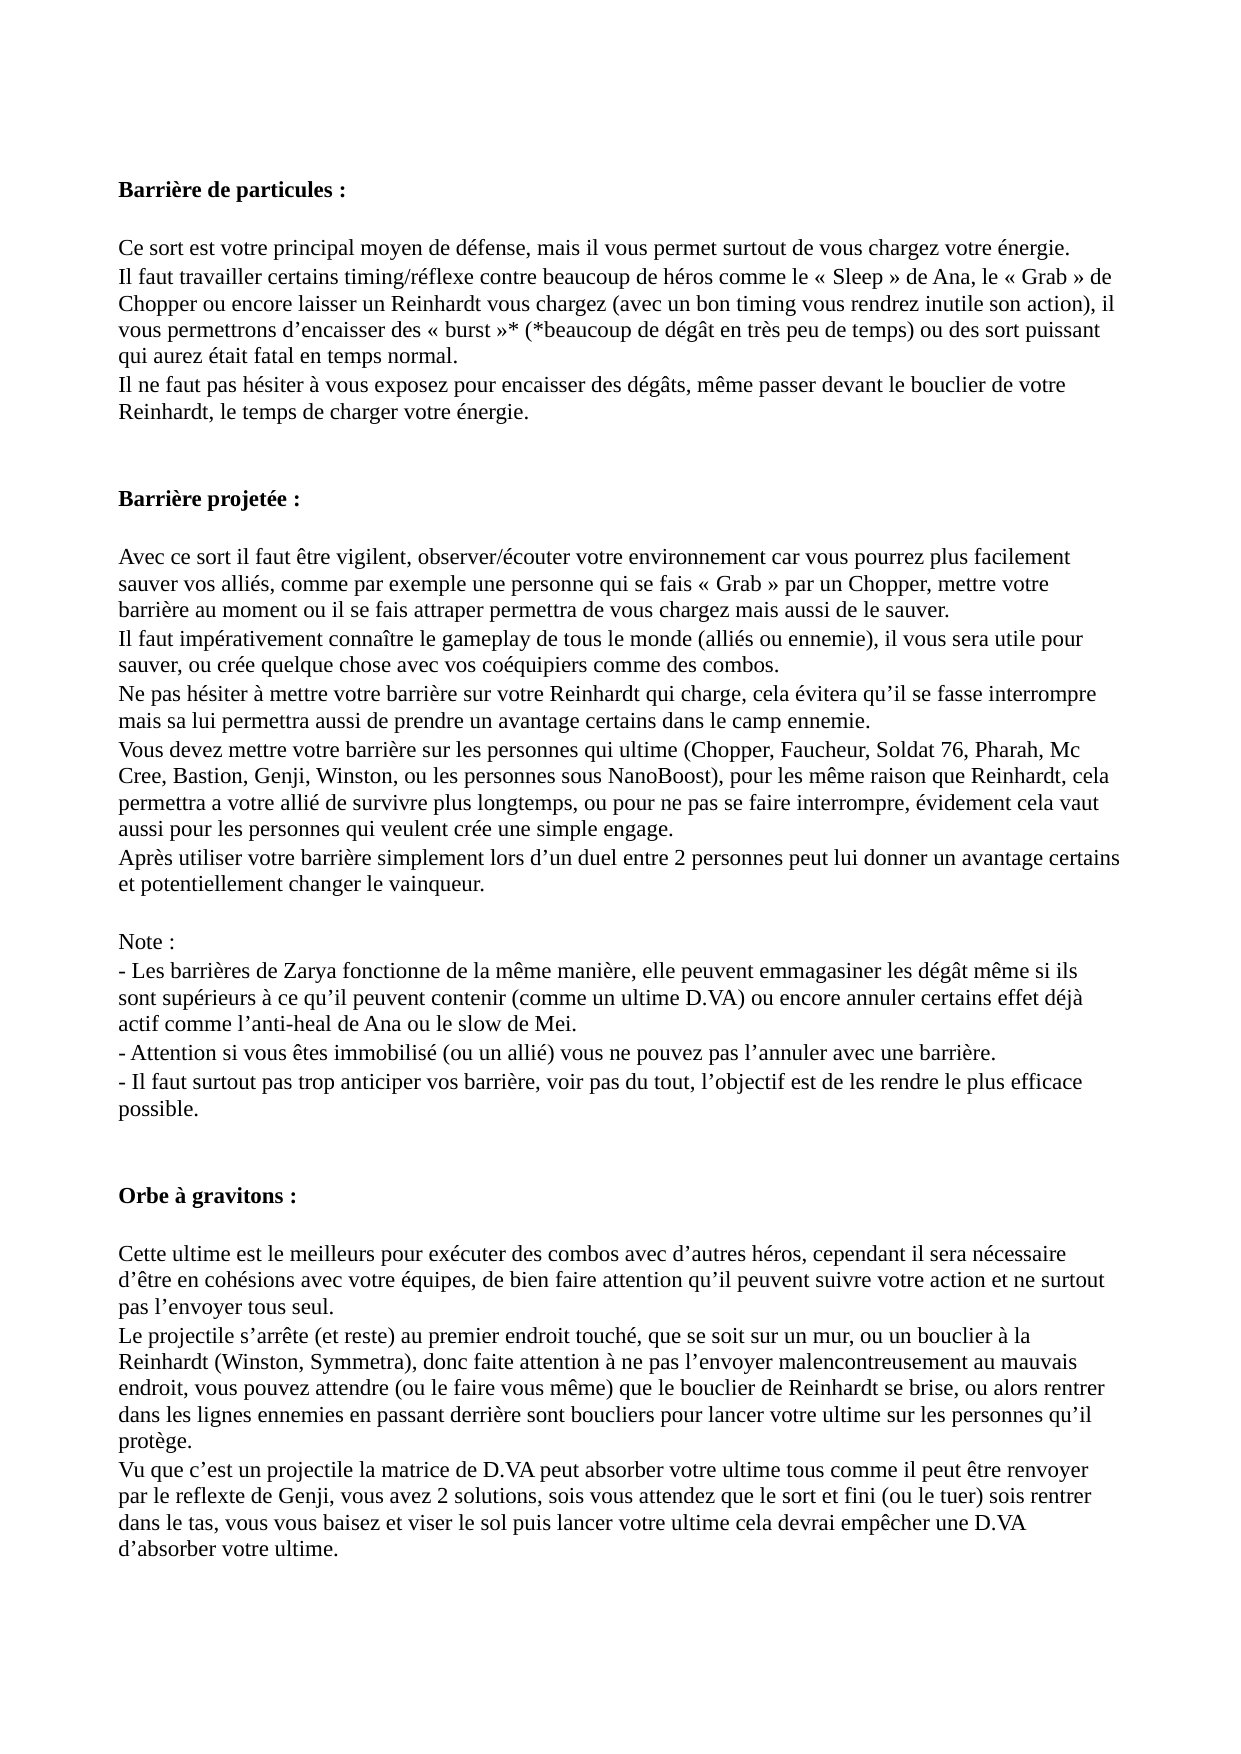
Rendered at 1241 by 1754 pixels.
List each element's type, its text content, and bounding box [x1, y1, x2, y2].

text Avec ce sort il faut être vigilent, observer/écouter votre environnement car vous pourrez plus facilement sauver vos alliés, comme par exemple une personne qui se fais « Grab » par un Chopper, mettre votre barrière au moment ou il se fais attraper permettra de vous chargez mais aussi de le sauver. [118, 543, 1122, 622]
text Vu que c’est un projectile la matrice de D.VA peut absorber votre ultime tous comme il peut être renvoyer par le reflexte de Genji, vous avez 2 solutions, sois vous attendez que le sort et fini (ou le tuer) sois rentrer dans le tas, vous vous baisez et viser le sol puis lancer votre ultime cela devrai empêcher une D.VA d’absorber votre ultime. [118, 1456, 1122, 1562]
text - Les barrières de Zarya fonctionne de la même manière, elle peuvent emmagasiner les dégât même si ils sont supérieurs à ce qu’il peuvent contenir (comme un ultime D.VA) ou encore annuler certains effet déjà actif comme l’anti-heal de Ana ou le slow de Mei. [118, 957, 1122, 1037]
text Orbe à gravitons : [118, 1182, 1122, 1208]
text Ne pas hésiter à mettre votre barrière sur votre Reinhardt qui charge, cela évitera qu’il se fasse interrompre mais sa lui permettra aussi de prendre un avantage certains dans le camp ennemie. [118, 680, 1122, 733]
text Ce sort est votre principal moyen de défense, mais il vous permet surtout de vous chargez votre énergie. [118, 234, 1122, 261]
text Il faut travailler certains timing/réflexe contre beaucoup de héros comme le « Sleep » de Ana, le « Grab » de Chopper ou encore laisser un Reinhardt vous chargez (avec un bon timing vous rendrez inutile son action), il vous permettrons d’encaisser des « burst »* (*beaucoup de dégât en très peu de temps) ou des sort puissant qui aurez était fatal en temps normal. [118, 263, 1122, 369]
text Barrière de particules : [118, 176, 1122, 203]
text Vous devez mettre votre barrière sur les personnes qui ultime (Chopper, Faucheur, Soldat 76, Pharah, Mc Cree, Bastion, Genji, Winston, ou les personnes sous NanoBoost), pour les même raison que Reinhardt, cela permettra a votre allié de survivre plus longtemps, ou pour ne pas se faire interrompre, évidement cela vaut aussi pour les personnes qui veulent crée une simple engage. [118, 736, 1122, 841]
text Note : [118, 928, 1122, 955]
text - Attention si vous êtes immobilisé (ou un allié) vous ne pouvez pas l’annuler avec une barrière. [118, 1039, 1122, 1066]
text Il faut impérativement connaître le gameplay de tous le monde (alliés ou ennemie), il vous sera utile pour sauver, ou crée quelque chose avec vos coéquipiers comme des combos. [118, 625, 1122, 678]
text Après utiliser votre barrière simplement lors d’un duel entre 2 personnes peut lui donner un avantage certains et potentiellement changer le vainqueur. [118, 844, 1122, 897]
text Il ne faut pas hésiter à vous exposez pour encaisser des dégâts, même passer devant le bouclier de votre Reinhardt, le temps de charger votre énergie. [118, 372, 1122, 424]
text - Il faut surtout pas trop anticiper vos barrière, voir pas du tout, l’objectif est de les rendre le plus efficace possible. [118, 1068, 1122, 1121]
text Cette ultime est le meilleurs pour exécuter des combos avec d’autres héros, cependant il sera nécessaire d’être en cohésions avec votre équipes, de bien faire attention qu’il peuvent suivre votre action et ne surtout pas l’envoyer tous seul. [118, 1240, 1122, 1319]
text Barrière projetée : [118, 485, 1122, 511]
text Le projectile s’arrête (et reste) au premier endroit touché, que se soit sur un mur, ou un bouclier à la Reinhardt (Winston, Symmetra), donc faite attention à ne pas l’envoyer malencontreusement au mauvais endroit, vous pouvez attendre (ou le faire vous même) que le bouclier de Reinhardt se brise, ou alors rentrer dans les lignes ennemies en passant derrière sont boucliers pour lancer votre ultime sur les personnes qu’il protège. [118, 1322, 1122, 1453]
